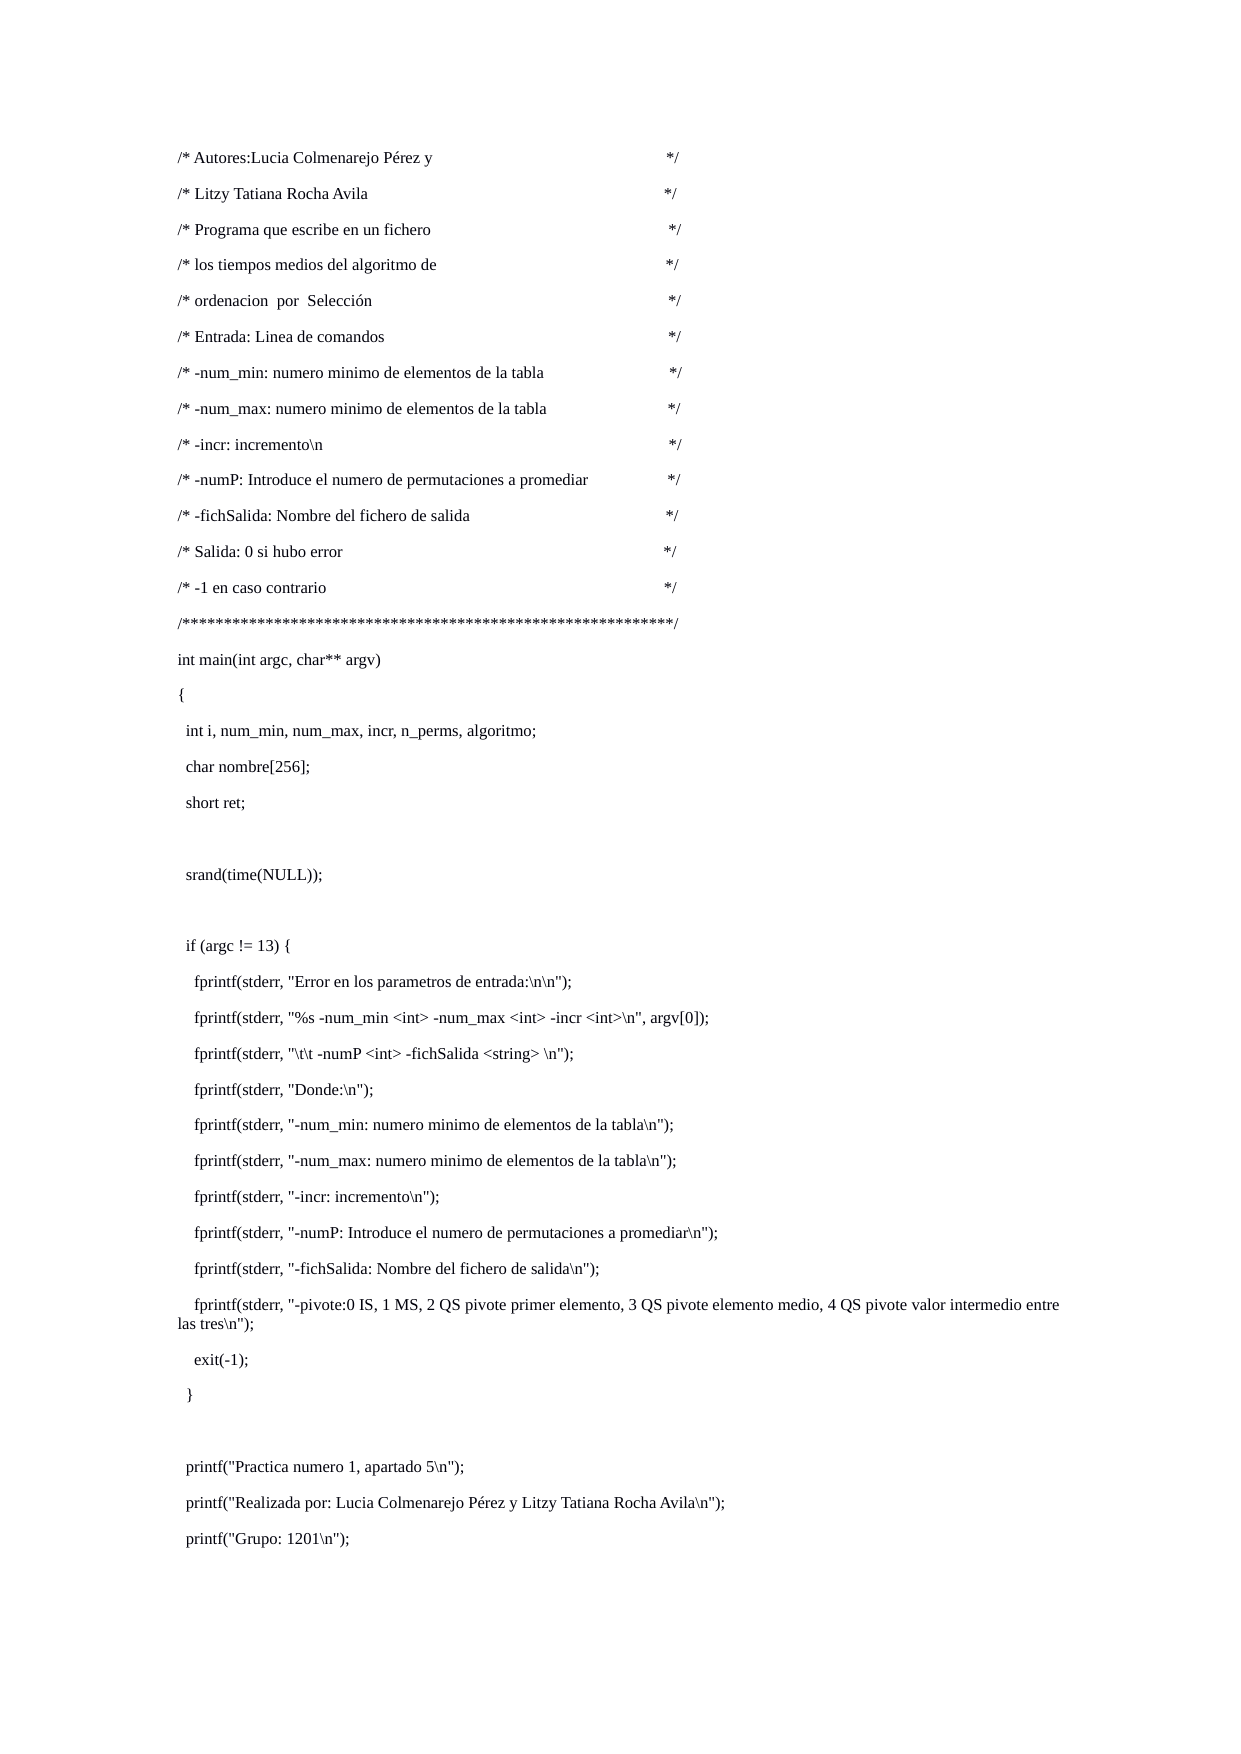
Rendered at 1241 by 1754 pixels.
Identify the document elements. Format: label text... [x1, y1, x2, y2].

text /* -numP: Introduce el numero de permutaciones a promediar */ [177, 470, 1063, 489]
text exit(-1); [177, 1349, 1063, 1368]
text /* -1 en caso contrario */ [177, 578, 1063, 597]
text /* Entrada: Linea de comandos */ [177, 327, 1063, 346]
text fprintf(stderr, "\t\t -numP <int> -fichSalida <string> \n"); [177, 1043, 1063, 1063]
text fprintf(stderr, "-incr: incremento\n"); [177, 1187, 1063, 1206]
text short ret; [177, 793, 1063, 812]
text int main(int argc, char** argv) [177, 649, 1063, 668]
text fprintf(stderr, "%s -num_min <int> -num_max <int> -incr <int>\n", argv[0]); [177, 1008, 1063, 1027]
text /* -fichSalida: Nombre del fichero de salida */ [177, 506, 1063, 525]
text int i, num_min, num_max, incr, n_perms, algoritmo; [177, 721, 1063, 740]
text /***********************************************************/ [177, 613, 1063, 633]
text printf("Realizada por: Lucia Colmenarejo Pérez y Litzy Tatiana Rocha Avila\n"); [177, 1493, 1063, 1512]
text /* -num_max: numero minimo de elementos de la tabla */ [177, 398, 1063, 418]
text fprintf(stderr, "-pivote:0 IS, 1 MS, 2 QS pivote primer elemento, 3 QS pivote elemento medio, 4 QS pivote valor intermedio entre las tres\n"); [177, 1294, 1063, 1333]
text fprintf(stderr, "-num_min: numero minimo de elementos de la tabla\n"); [177, 1115, 1063, 1134]
text /* ordenacion por Selección */ [177, 291, 1063, 310]
text fprintf(stderr, "Donde:\n"); [177, 1079, 1063, 1098]
text printf("Practica numero 1, apartado 5\n"); [177, 1457, 1063, 1476]
text fprintf(stderr, "-fichSalida: Nombre del fichero de salida\n"); [177, 1258, 1063, 1278]
text /* los tiempos medios del algoritmo de */ [177, 255, 1063, 274]
text if (argc != 13) { [177, 936, 1063, 955]
text { [177, 685, 1063, 704]
text char nombre[256]; [177, 757, 1063, 776]
text fprintf(stderr, "-numP: Introduce el numero de permutaciones a promediar\n"); [177, 1223, 1063, 1242]
text srand(time(NULL)); [177, 864, 1063, 883]
text fprintf(stderr, "Error en los parametros de entrada:\n\n"); [177, 972, 1063, 991]
text fprintf(stderr, "-num_max: numero minimo de elementos de la tabla\n"); [177, 1151, 1063, 1170]
text /* Autores:Lucia Colmenarejo Pérez y */ [177, 148, 1063, 167]
text printf("Grupo: 1201\n"); [177, 1528, 1063, 1548]
text /* Salida: 0 si hubo error */ [177, 542, 1063, 561]
text /* Litzy Tatiana Rocha Avila */ [177, 183, 1063, 203]
text /* -num_min: numero minimo de elementos de la tabla */ [177, 363, 1063, 382]
text /* -incr: incremento\n */ [177, 434, 1063, 453]
text } [177, 1385, 1063, 1404]
text /* Programa que escribe en un fichero */ [177, 219, 1063, 238]
